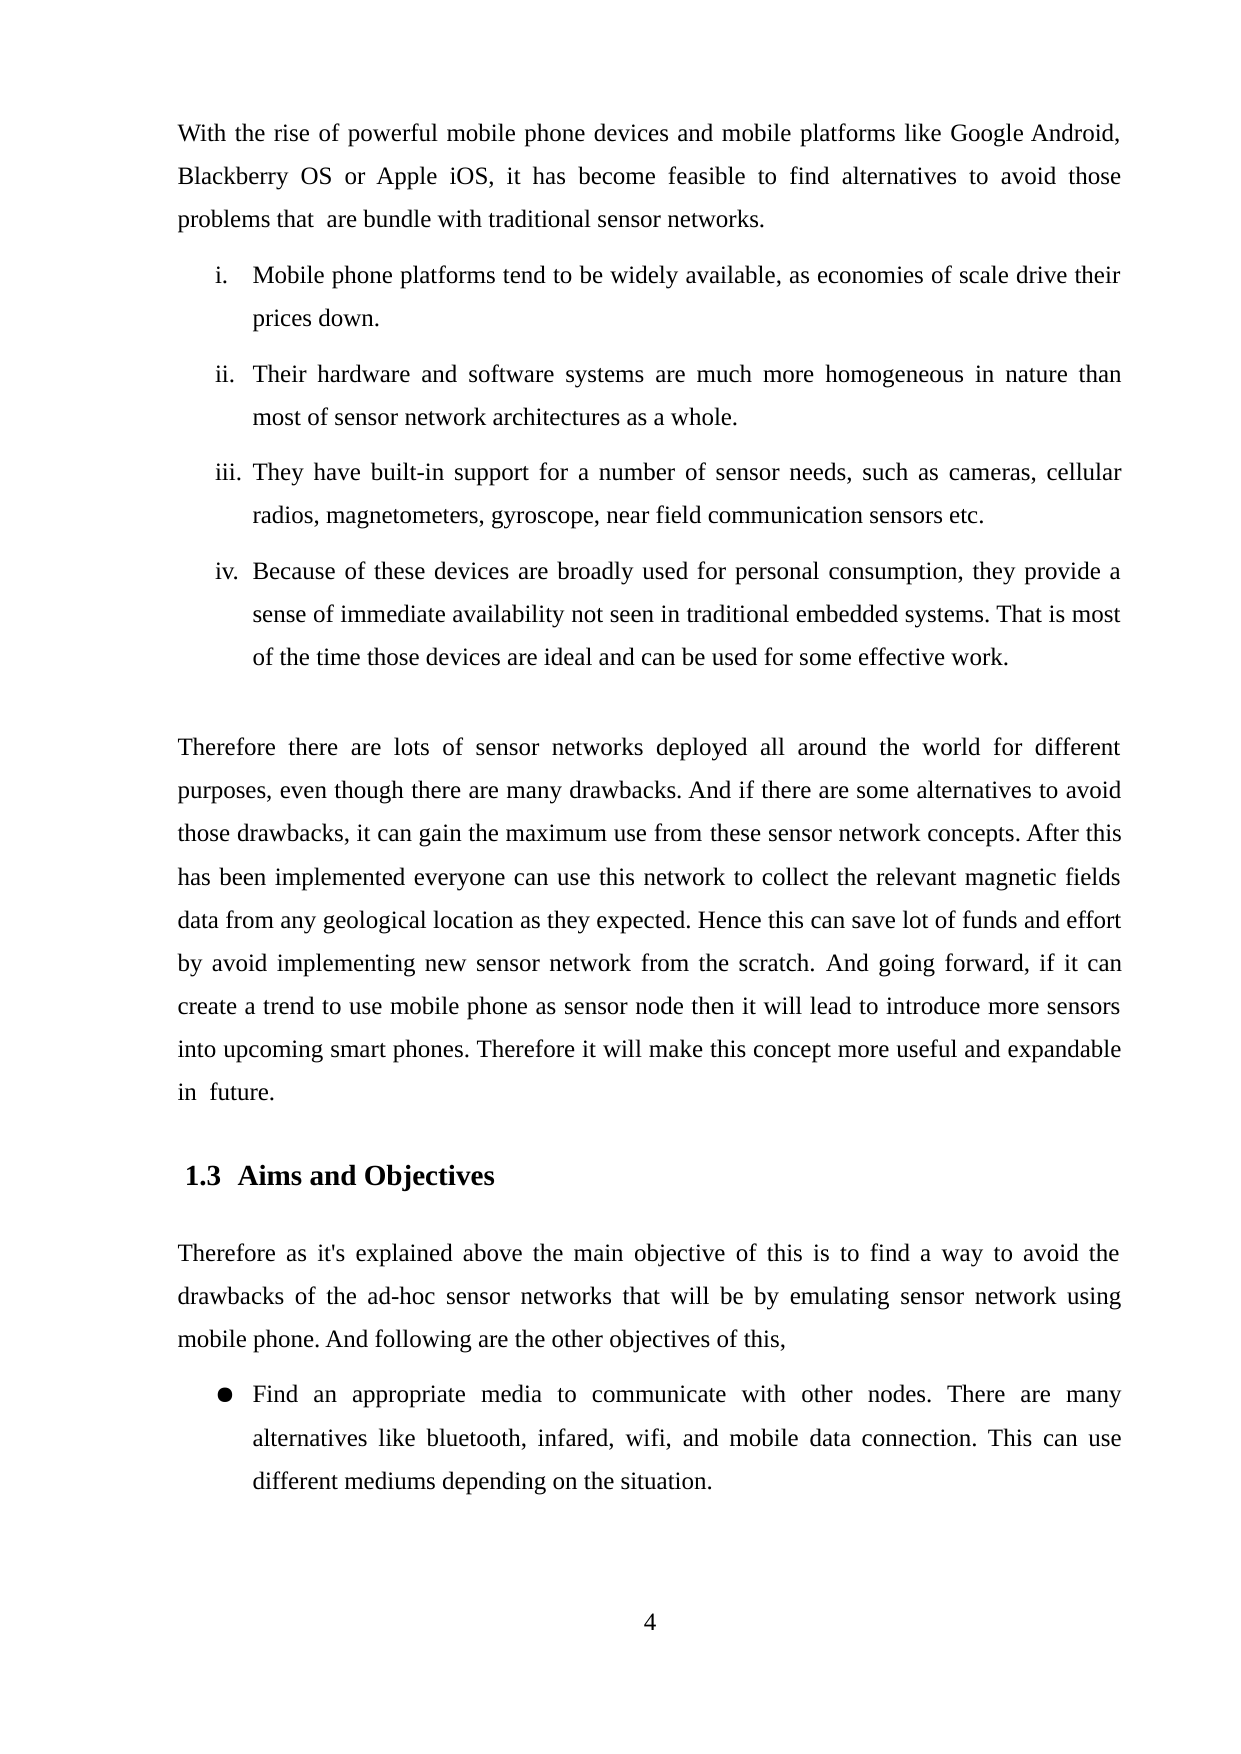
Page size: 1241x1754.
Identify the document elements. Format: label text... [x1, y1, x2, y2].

list They have built-in support for a number of sensor needs, such as cameras, cellular radios, magnetometers, gyroscope, near field communication sensors etc. [215, 457, 1122, 529]
subtitle Aims and Objectives [177, 1158, 1122, 1191]
text Therefore as it's explained above the main objective of this is to find a way to avoid the drawbacks of the ad-hoc sensor networks that will be by emulating sensor network using mobile phone. And following are the other objectives of this, [177, 1238, 1122, 1353]
list Mobile phone platforms tend to be widely available, as economies of scale drive their prices down. [215, 260, 1122, 332]
text With the rise of powerful mobile phone devices and mobile platforms like Google Android, Blackberry OS or Apple iOS, it has become feasible to find alternatives to avoid those problems that are bundle with traditional sensor networks. [177, 118, 1122, 233]
text Therefore there are lots of sensor networks deployed all around the world for different purposes, even though there are many drawbacks. And if there are some alternatives to avoid those drawbacks, it can gain the maximum use from these sensor network concepts. After this has been implemented everyone can use this network to collect the relevant magnetic fields data from any geological location as they expected. Hence this can save lot of funds and effort by avoid implementing new sensor network from the scratch. And going forward, if it can create a trend to use mobile phone as sensor node then it will lead to introduce more sensors into upcoming smart phones. Therefore it will make this concept more useful and expandable in future. [177, 732, 1122, 1106]
list Their hardware and software systems are much more homogeneous in nature than most of sensor network architectures as a whole. [215, 359, 1122, 431]
list Find an appropriate media to communicate with other nodes. There are many alternatives like bluetooth, infared, wifi, and mobile data connection. This can use different mediums depending on the situation. [215, 1379, 1122, 1494]
list Because of these devices are broadly used for personal consumption, they provide a sense of immediate availability not seen in traditional embedded systems. That is most of the time those devices are ideal and can be used for some effective work. [215, 556, 1122, 671]
